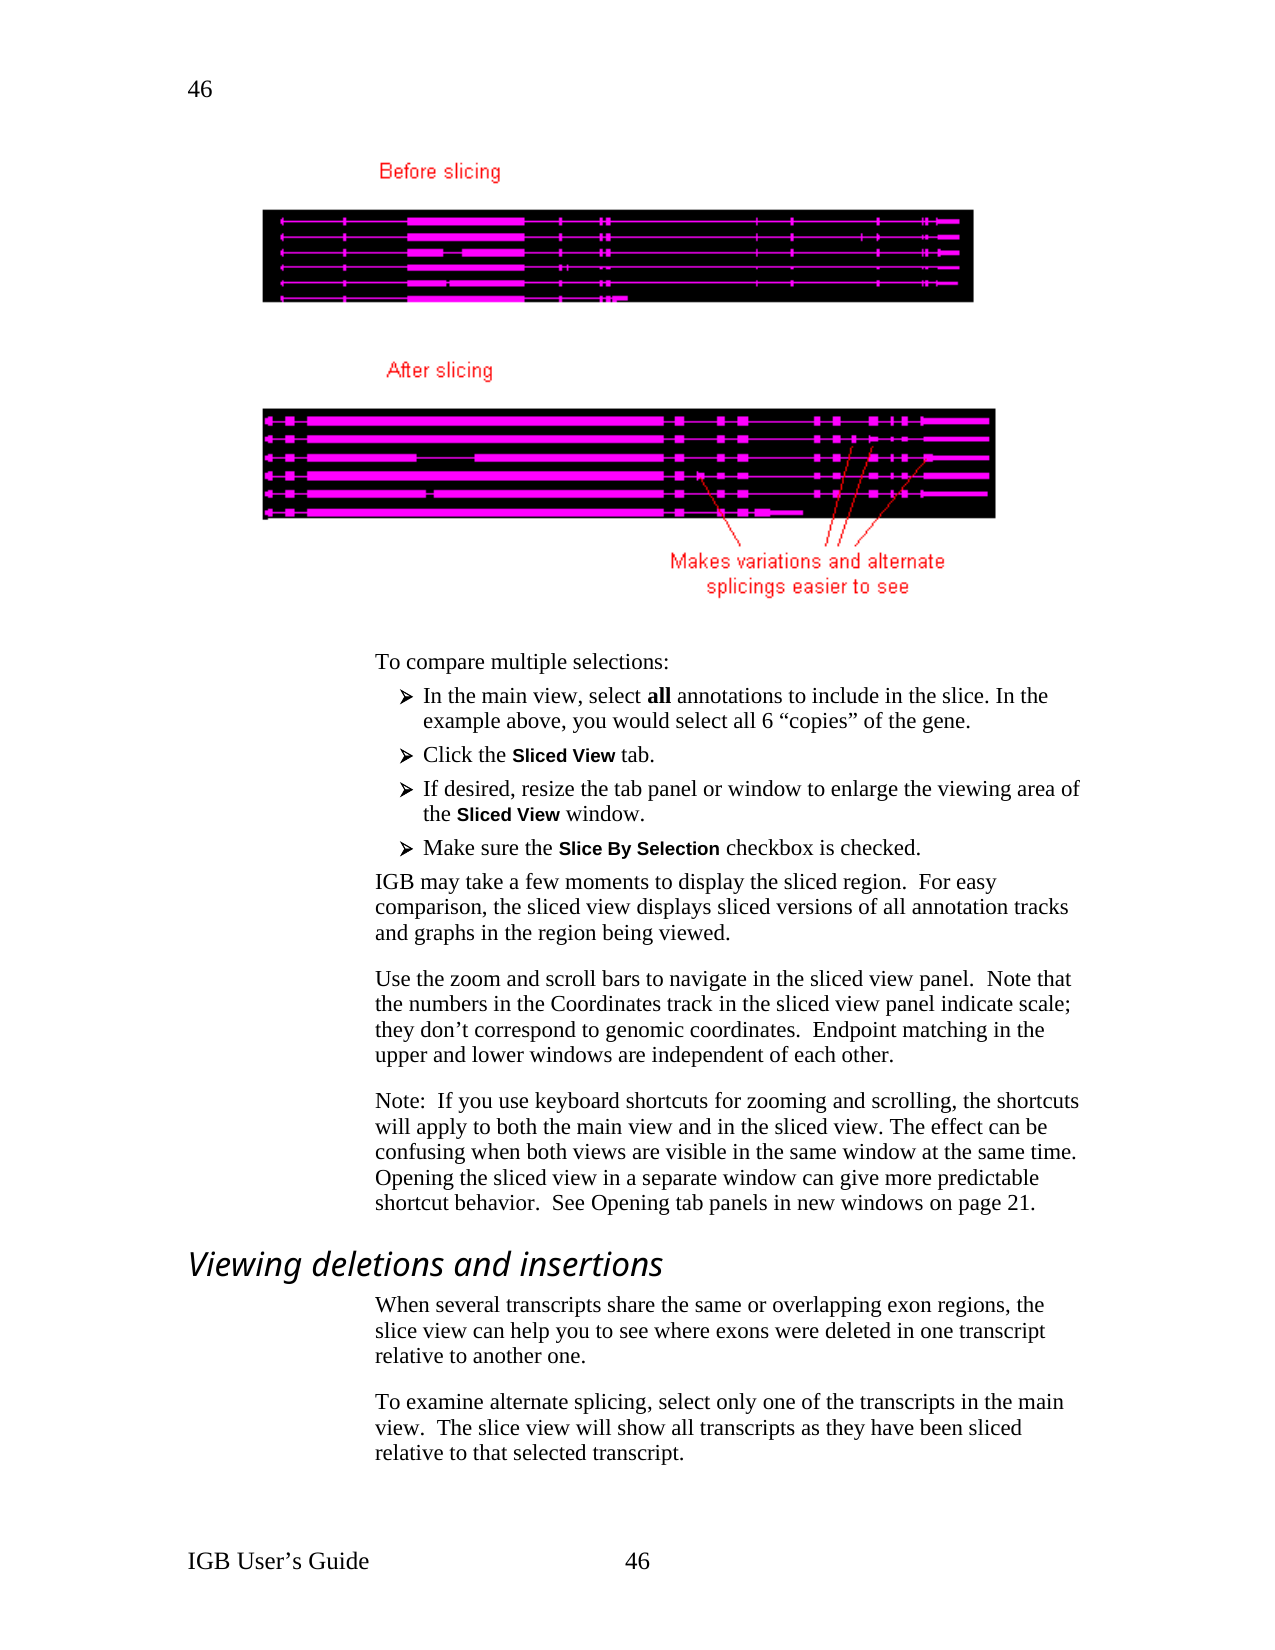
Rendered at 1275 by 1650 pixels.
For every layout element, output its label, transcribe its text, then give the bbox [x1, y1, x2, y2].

text When several transcripts share the same or overlapping exon regions, the slice view can help you to see where exons were deleted in one transcript relative to another one. [375, 1292, 1087, 1368]
list Click the Sliced View tab. [399, 742, 1087, 768]
text Note: If you use keyboard shortcuts for zooming and scrolling, the shortcuts will apply to both the main view and in the sliced view. The effect can be confusing when both views are visible in the same window at the same time. Opening the sliced view in a separate window can give more predictable shortcut behavior. See Opening tab panels in new windows on page 21. [375, 1088, 1087, 1216]
text To compare multiple selections: [375, 649, 1087, 675]
list Make sure the Slice By Selection checkbox is checked. [399, 835, 1087, 861]
text Use the zoom and scroll bars to navigate in the sliced view panel. Note that the numbers in the Coordinates track in the sliced view panel indicate scale; they don’t correspond to genomic coordinates. Endpoint matching in the upper and lower windows are independent of each other. [375, 966, 1087, 1068]
subtitle Viewing deletions and insertions [187, 1241, 1087, 1286]
text IGB may take a few moments to display the sliced region. For easy comparison, the sliced view displays sliced versions of all annotation tracks and graphs in the region being viewed. [375, 869, 1087, 945]
picture [262, 150, 1013, 603]
text To examine alternate splicing, select only one of the transcripts in the main view. The slice view will show all transcripts as they have been sliced relative to that selected transcript. [375, 1389, 1087, 1466]
list If desired, resize the tab panel or window to enlarge the viewing area of the Sliced View window. [399, 776, 1087, 827]
list In the main view, select all annotations to include in the slice. In the example above, you would select all 6 “copies” of the gene. [399, 683, 1087, 734]
